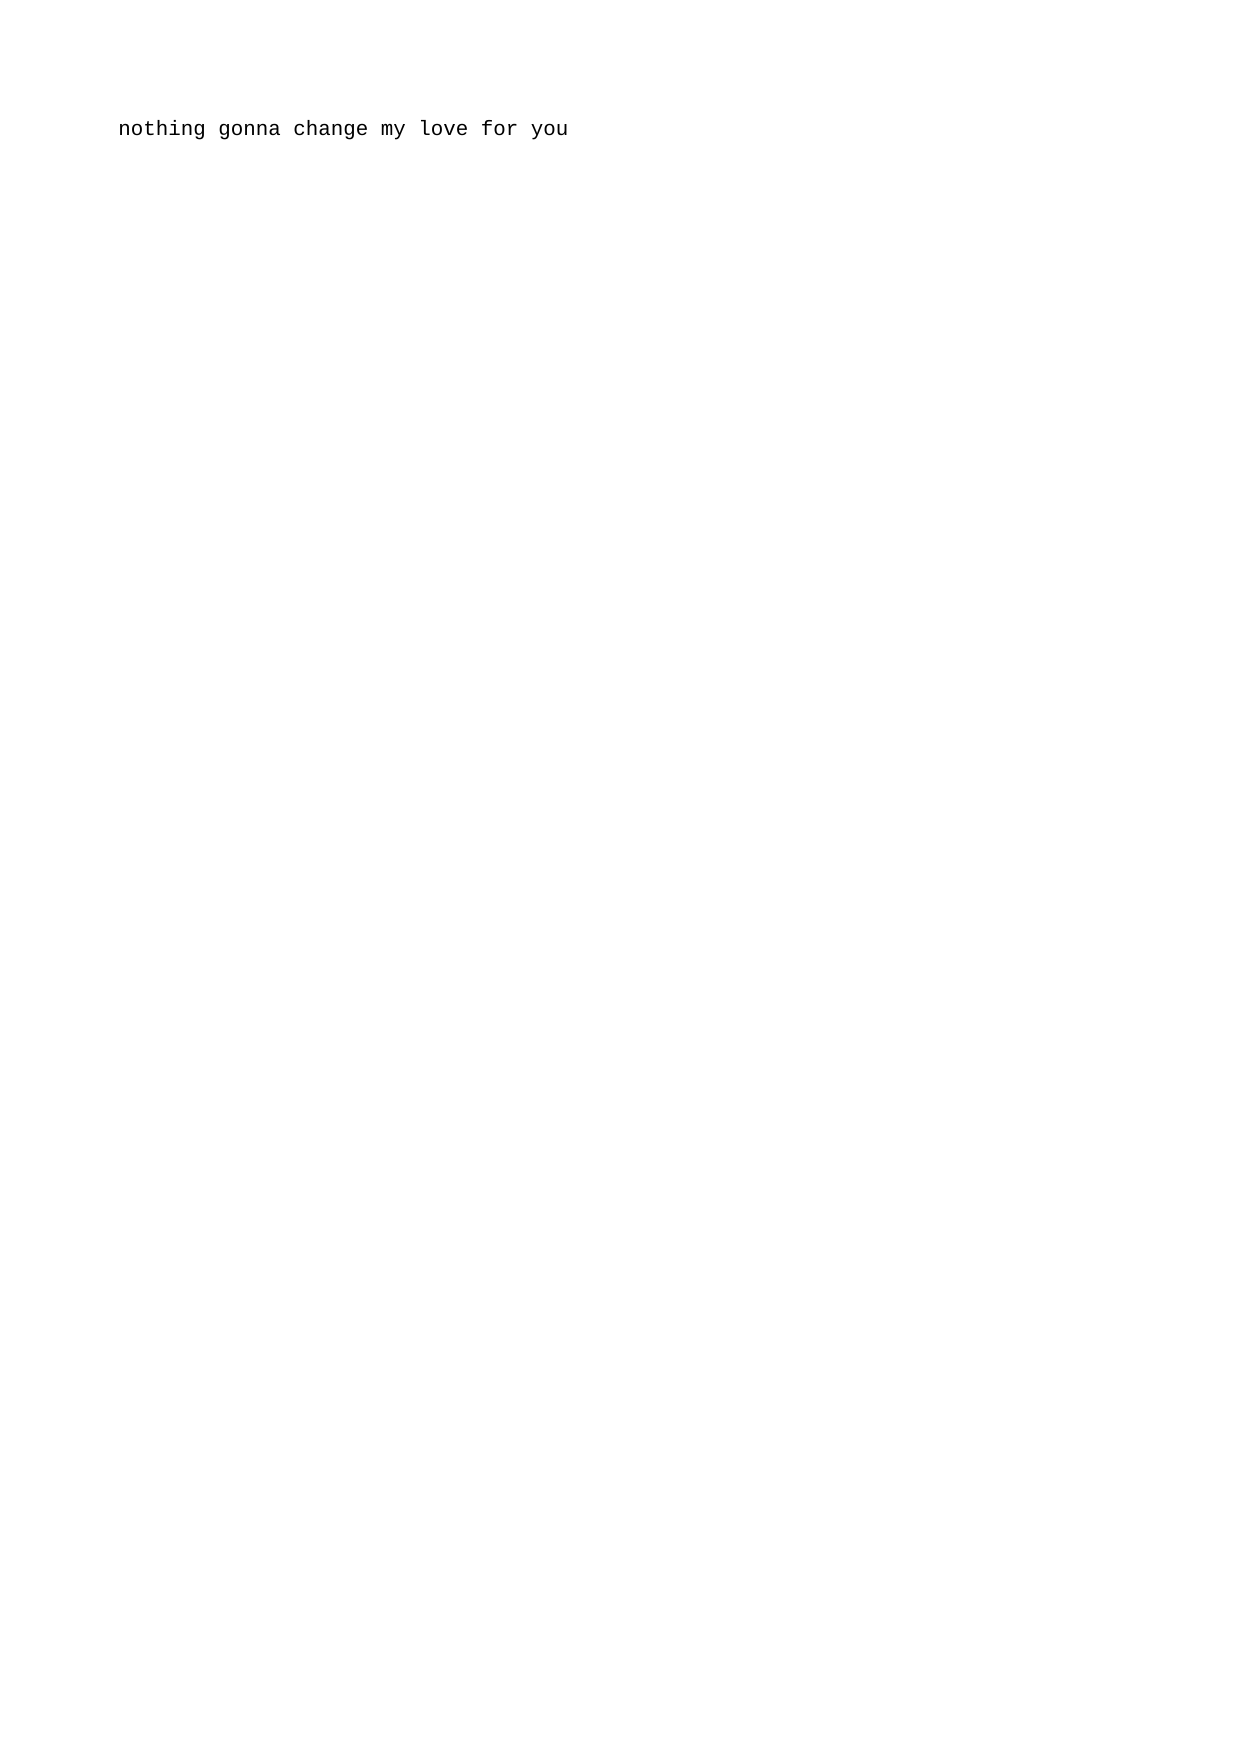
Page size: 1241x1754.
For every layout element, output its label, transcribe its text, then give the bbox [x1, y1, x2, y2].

text nothing gonna change my love for you [118, 118, 1122, 142]
